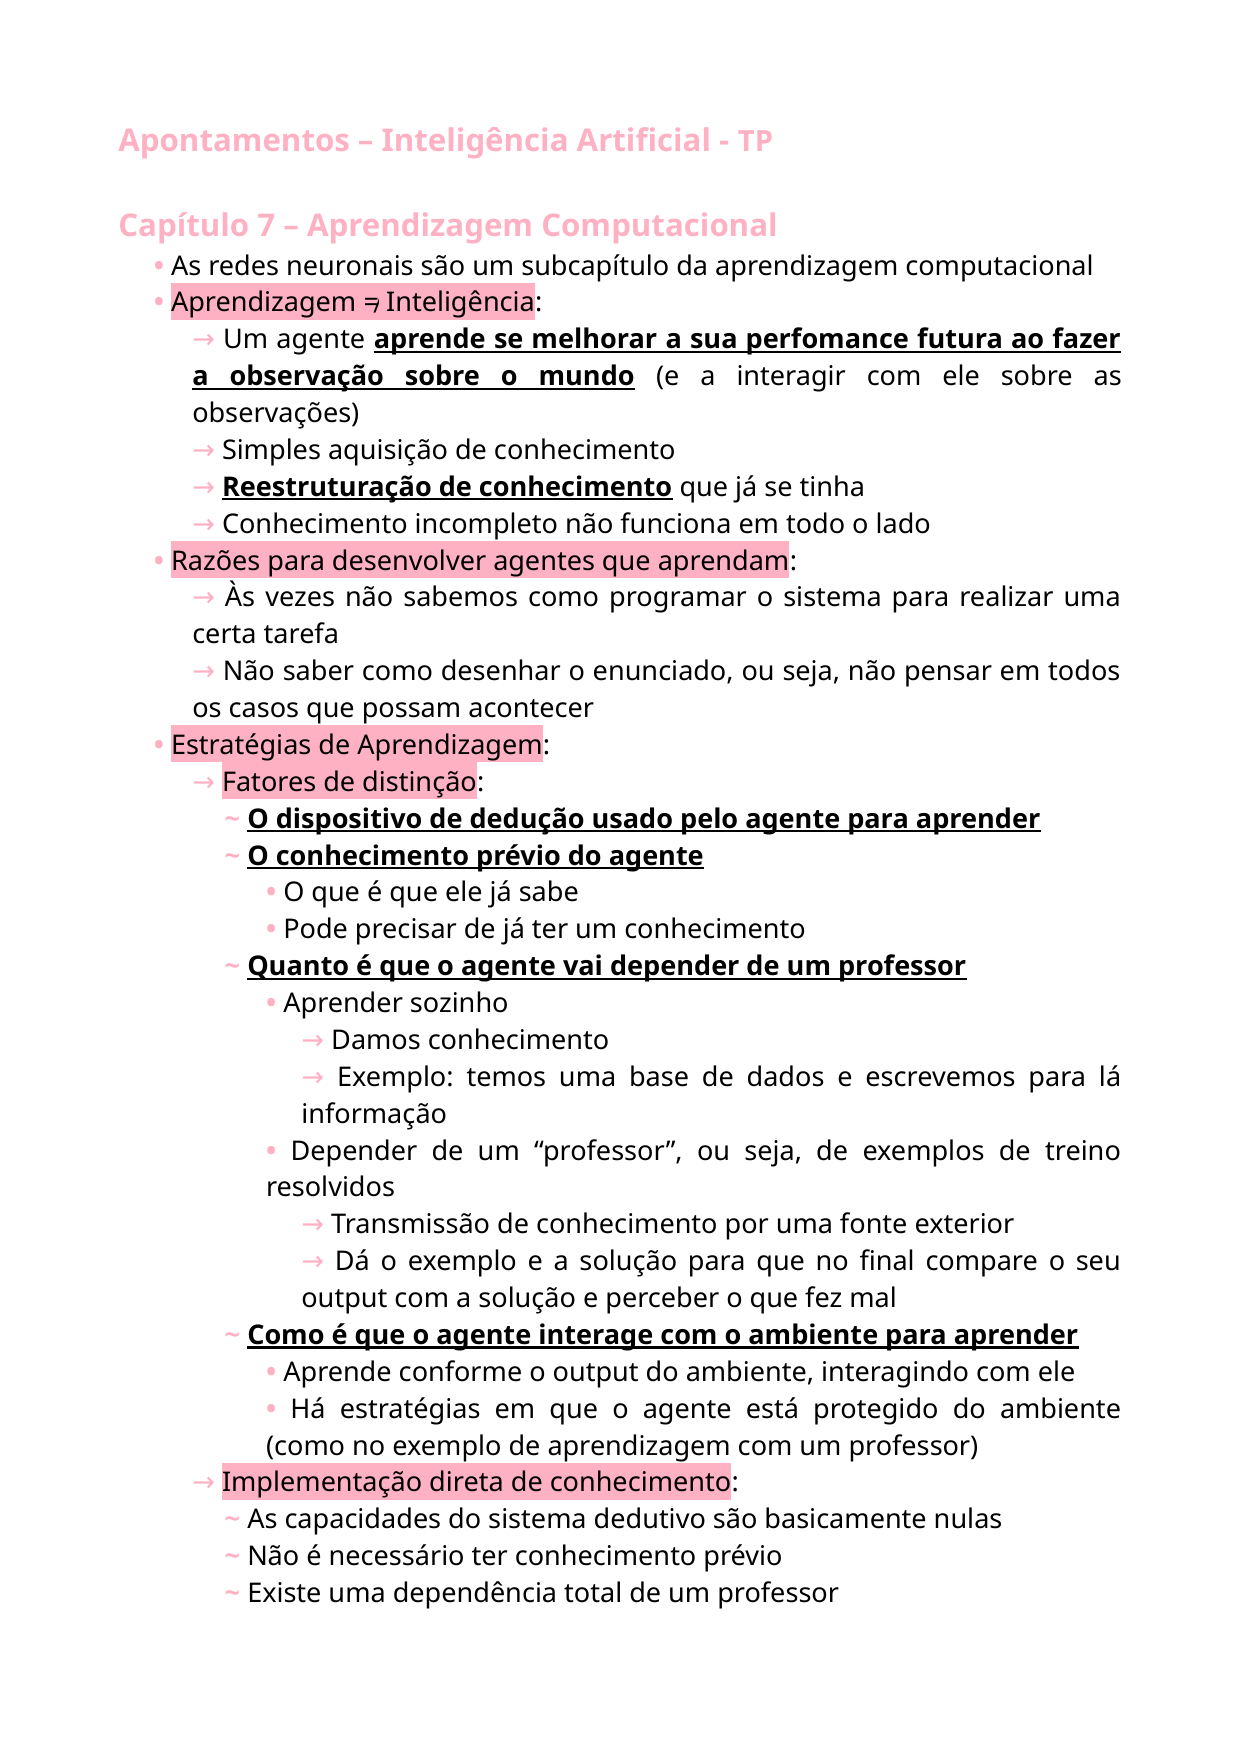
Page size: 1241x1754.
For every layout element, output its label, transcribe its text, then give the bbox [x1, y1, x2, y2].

text → Damos conhecimento [301, 1020, 1122, 1057]
text • Aprendizagem ≠ Inteligência: [153, 283, 1122, 320]
text • As redes neuronais são um subcapítulo da aprendizagem computacional [153, 246, 1122, 283]
text → Às vezes não sabemos como programar o sistema para realizar uma certa tarefa [192, 578, 1122, 652]
text ~ Como é que o agente interage com o ambiente para aprender [224, 1315, 1122, 1352]
text → Não saber como desenhar o enunciado, ou seja, não pensar em todos os casos que possam acontecer [192, 652, 1122, 725]
text ~ As capacidades do sistema dedutivo são basicamente nulas [224, 1500, 1122, 1537]
text → Dá o exemplo e a solução para que no final compare o seu output com a solução e perceber o que fez mal [301, 1242, 1122, 1315]
text → Fatores de distinção: [192, 762, 1122, 799]
text → Transmissão de conhecimento por uma fonte exterior [301, 1205, 1122, 1242]
text • Depender de um “professor”, ou seja, de exemplos de treino resolvidos [266, 1131, 1122, 1205]
text ~ Quanto é que o agente vai depender de um professor [224, 947, 1122, 983]
text Capítulo 7 – Aprendizagem Computacional [118, 203, 1122, 246]
text • Aprender sozinho [266, 983, 1122, 1020]
text • O que é que ele já sabe [266, 873, 1122, 910]
text ~ Não é necessário ter conhecimento prévio [224, 1537, 1122, 1573]
text → Um agente aprende se melhorar a sua perfomance futura ao fazer a observação sobre o mundo (e a interagir com ele sobre as observações) [192, 320, 1122, 430]
text • Aprende conforme o output do ambiente, interagindo com ele [266, 1352, 1122, 1389]
text • Razões para desenvolver agentes que aprendam: [153, 541, 1122, 578]
text • Há estratégias em que o agente está protegido do ambiente (como no exemplo de aprendizagem com um professor) [266, 1389, 1122, 1463]
text → Simples aquisição de conhecimento [192, 430, 1122, 467]
text → Conhecimento incompleto não funciona em todo o lado [192, 504, 1122, 541]
text Apontamentos – Inteligência Artificial - TP [118, 118, 1122, 161]
text ~ Existe uma dependência total de um professor [224, 1573, 1122, 1610]
text • Pode precisar de já ter um conhecimento [266, 910, 1122, 947]
text → Implementação direta de conhecimento: [192, 1463, 1122, 1500]
text ~ O conhecimento prévio do agente [224, 836, 1122, 873]
text → Reestruturação de conhecimento que já se tinha [192, 467, 1122, 504]
text → Exemplo: temos uma base de dados e escrevemos para lá informação [301, 1057, 1122, 1131]
text ~ O dispositivo de dedução usado pelo agente para aprender [224, 799, 1122, 836]
text • Estratégias de Aprendizagem: [153, 725, 1122, 762]
